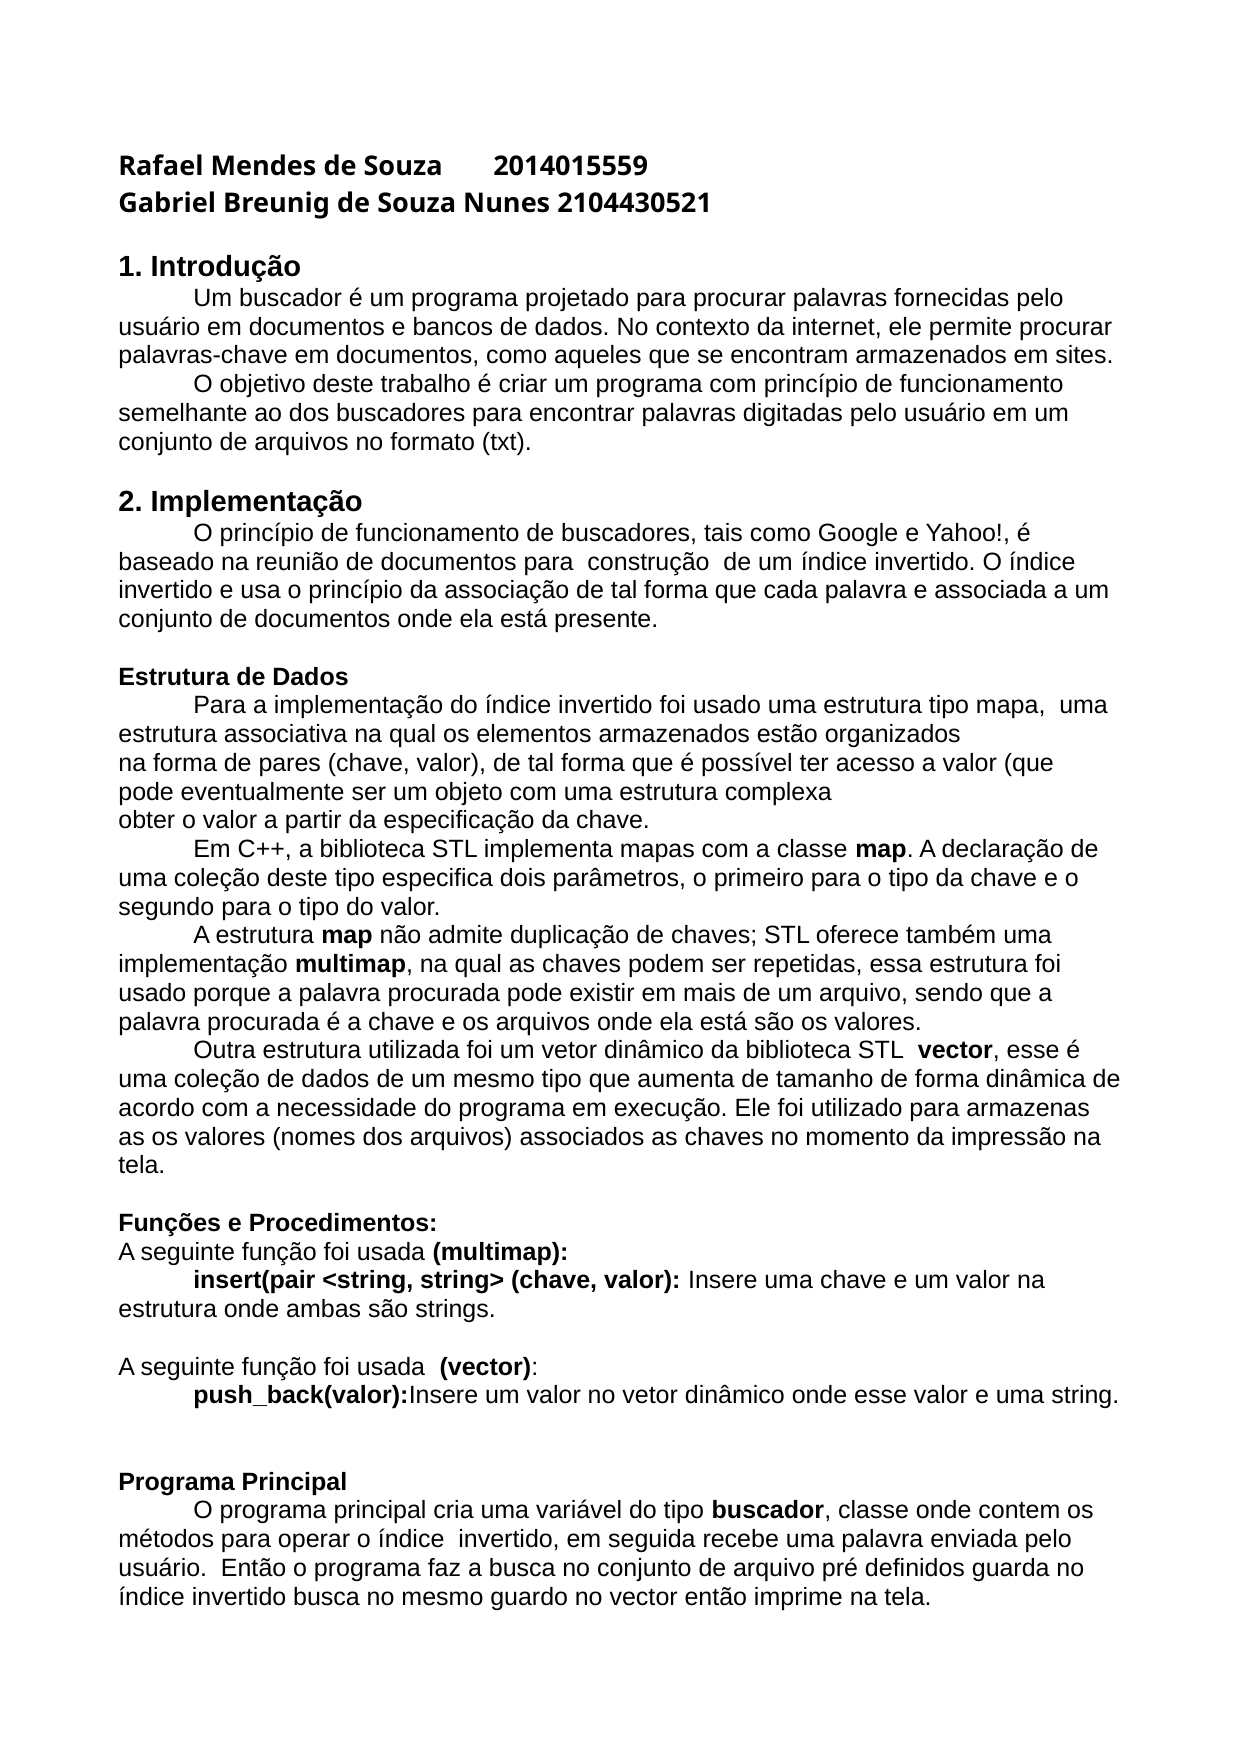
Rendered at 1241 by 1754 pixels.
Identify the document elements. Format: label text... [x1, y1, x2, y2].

text insert(pair <string, string> (chave, valor): Insere uma chave e um valor na estrutura onde ambas são strings. [118, 1265, 1122, 1323]
text Estrutura de Dados [118, 661, 1122, 690]
text O programa principal cria uma variável do tipo buscador, classe onde contem os métodos para operar o índice invertido, em seguida recebe uma palavra enviada pelo usuário. Então o programa faz a busca no conjunto de arquivo pré definidos guarda no índice invertido busca no mesmo guardo no vector então imprime na tela. [118, 1495, 1122, 1610]
text Um buscador é um programa projetado para procurar palavras fornecidas pelo usuário em documentos e bancos de dados. No contexto da internet, ele permite procurar palavras-chave em documentos, como aqueles que se encontram armazenados em sites. [118, 283, 1122, 369]
text Em C++, a biblioteca STL implementa mapas com a classe map. A declaração de uma coleção deste tipo especifica dois parâmetros, o primeiro para o tipo da chave e o segundo para o tipo do valor. [118, 834, 1122, 920]
text pode eventualmente ser um objeto com uma estrutura complexa [118, 776, 1122, 805]
text 1. Introdução [118, 249, 1122, 283]
text O objetivo deste trabalho é criar um programa com princípio de funcionamento semelhante ao dos buscadores para encontrar palavras digitadas pelo usuário em um conjunto de arquivos no formato (txt). [118, 369, 1122, 455]
text Gabriel Breunig de Souza Nunes 2104430521 [118, 184, 1122, 221]
text Para a implementação do índice invertido foi usado uma estrutura tipo mapa, uma estrutura associativa na qual os elementos armazenados estão organizados [118, 690, 1122, 748]
text A seguinte função foi usada (vector): [118, 1351, 1122, 1380]
text 2. Implementação [118, 484, 1122, 518]
text obter o valor a partir da especificação da chave. [118, 805, 1122, 834]
text Outra estrutura utilizada foi um vetor dinâmico da biblioteca STL vector, esse é uma coleção de dados de um mesmo tipo que aumenta de tamanho de forma dinâmica de acordo com a necessidade do programa em execução. Ele foi utilizado para armazenas as os valores (nomes dos arquivos) associados as chaves no momento da impressão na tela. [118, 1035, 1122, 1179]
text A seguinte função foi usada (multimap): [118, 1236, 1122, 1265]
text A estrutura map não admite duplicação de chaves; STL oferece também uma implementação multimap, na qual as chaves podem ser repetidas, essa estrutura foi usado porque a palavra procurada pode existir em mais de um arquivo, sendo que a palavra procurada é a chave e os arquivos onde ela está são os valores. [118, 920, 1122, 1035]
text Rafael Mendes de Souza 2014015559 [118, 147, 1122, 184]
text Funções e Procedimentos: [118, 1208, 1122, 1236]
text Programa Principal [118, 1466, 1122, 1495]
text na forma de pares (chave, valor), de tal forma que é possível ter acesso a valor (que [118, 748, 1122, 776]
text push_back(valor):Insere um valor no vetor dinâmico onde esse valor e uma string. [118, 1380, 1122, 1409]
text O princípio de funcionamento de buscadores, tais como Google e Yahoo!, é baseado na reunião de documentos para construção de um índice invertido. O índice invertido e usa o princípio da associação de tal forma que cada palavra e associada a um conjunto de documentos onde ela está presente. [118, 518, 1122, 633]
